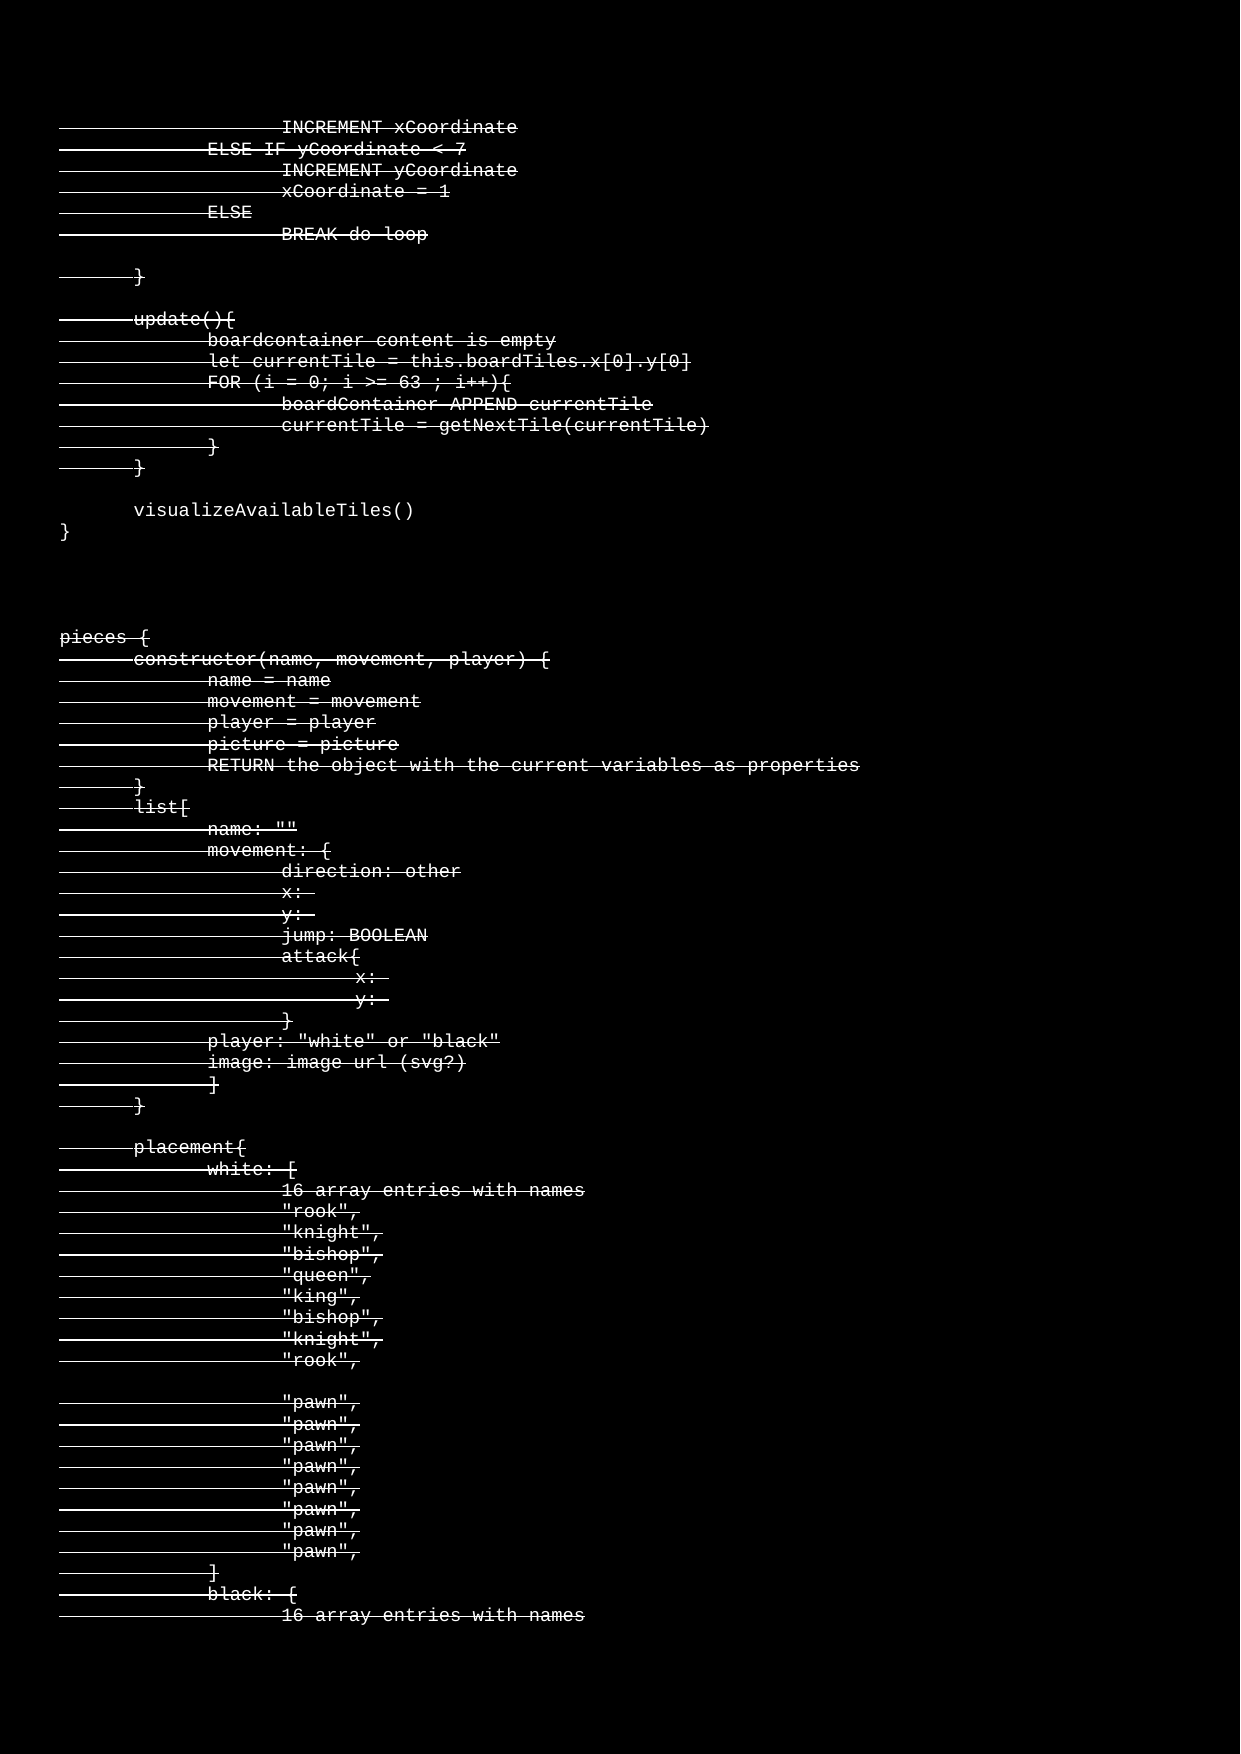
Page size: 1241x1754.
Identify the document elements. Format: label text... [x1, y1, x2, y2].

text movement = movement [59, 692, 1240, 713]
text xCoordinate = 1 [59, 182, 1240, 203]
text white: [ [59, 1159, 1240, 1181]
text player = player [59, 713, 1240, 734]
text black: { [59, 1584, 1240, 1606]
text picture = picture [59, 734, 1240, 756]
text ] [59, 1563, 1240, 1584]
text ELSE [59, 203, 1240, 224]
text } [59, 437, 1240, 458]
text "pawn", [59, 1393, 1240, 1414]
text x: [59, 968, 1240, 989]
text ELSE IF yCoordinate < 7 [59, 139, 1240, 161]
text } [59, 267, 1240, 288]
text "king", [59, 1287, 1240, 1308]
text INCREMENT yCoordinate [59, 161, 1240, 182]
text RETURN the object with the current variables as properties [59, 756, 1240, 777]
text update(){ [59, 309, 1240, 331]
text image: image url (svg?) [59, 1053, 1240, 1074]
text y: [59, 989, 1240, 1011]
text "bishop", [59, 1244, 1240, 1266]
text ] [59, 1074, 1240, 1096]
text placement{ [59, 1138, 1240, 1159]
text direction: other [59, 862, 1240, 883]
text constructor(name, movement, player) { [59, 649, 1240, 671]
text "rook", [59, 1202, 1240, 1223]
text } [59, 1096, 1240, 1117]
text 16 array entries with names [59, 1181, 1240, 1202]
text "pawn", [59, 1521, 1240, 1542]
text } [59, 777, 1240, 798]
text "pawn", [59, 1457, 1240, 1478]
text list[ [59, 798, 1240, 819]
text player: "white" or "black" [59, 1032, 1240, 1053]
text 16 array entries with names [59, 1606, 1240, 1627]
text "queen", [59, 1266, 1240, 1287]
text currentTile = getNextTile(currentTile) [59, 416, 1240, 437]
text "knight", [59, 1223, 1240, 1244]
text "pawn", [59, 1542, 1240, 1563]
text } [59, 522, 1240, 543]
text x: [59, 883, 1240, 904]
text pieces { [59, 628, 1240, 649]
text y: [59, 904, 1240, 926]
text name = name [59, 671, 1240, 692]
text "bishop", [59, 1308, 1240, 1329]
text boardContainer APPEND currentTile [59, 394, 1240, 416]
text visualizeAvailableTiles() [59, 501, 1240, 522]
text INCREMENT xCoordinate [59, 118, 1240, 139]
text BREAK do loop [59, 224, 1240, 246]
text let currentTile = this.boardTiles.x[0].y[0] [59, 352, 1240, 373]
text "pawn", [59, 1436, 1240, 1457]
text attack{ [59, 947, 1240, 968]
text "knight", [59, 1329, 1240, 1351]
text "pawn", [59, 1478, 1240, 1499]
text "pawn", [59, 1499, 1240, 1521]
text boardcontainer content is empty [59, 331, 1240, 352]
text "rook", [59, 1351, 1240, 1372]
text FOR (i = 0; i >= 63 ; i++){ [59, 373, 1240, 394]
text } [59, 458, 1240, 479]
text jump: BOOLEAN [59, 926, 1240, 947]
text movement: { [59, 841, 1240, 862]
text "pawn", [59, 1414, 1240, 1436]
text } [59, 1011, 1240, 1032]
text name: "" [59, 819, 1240, 841]
